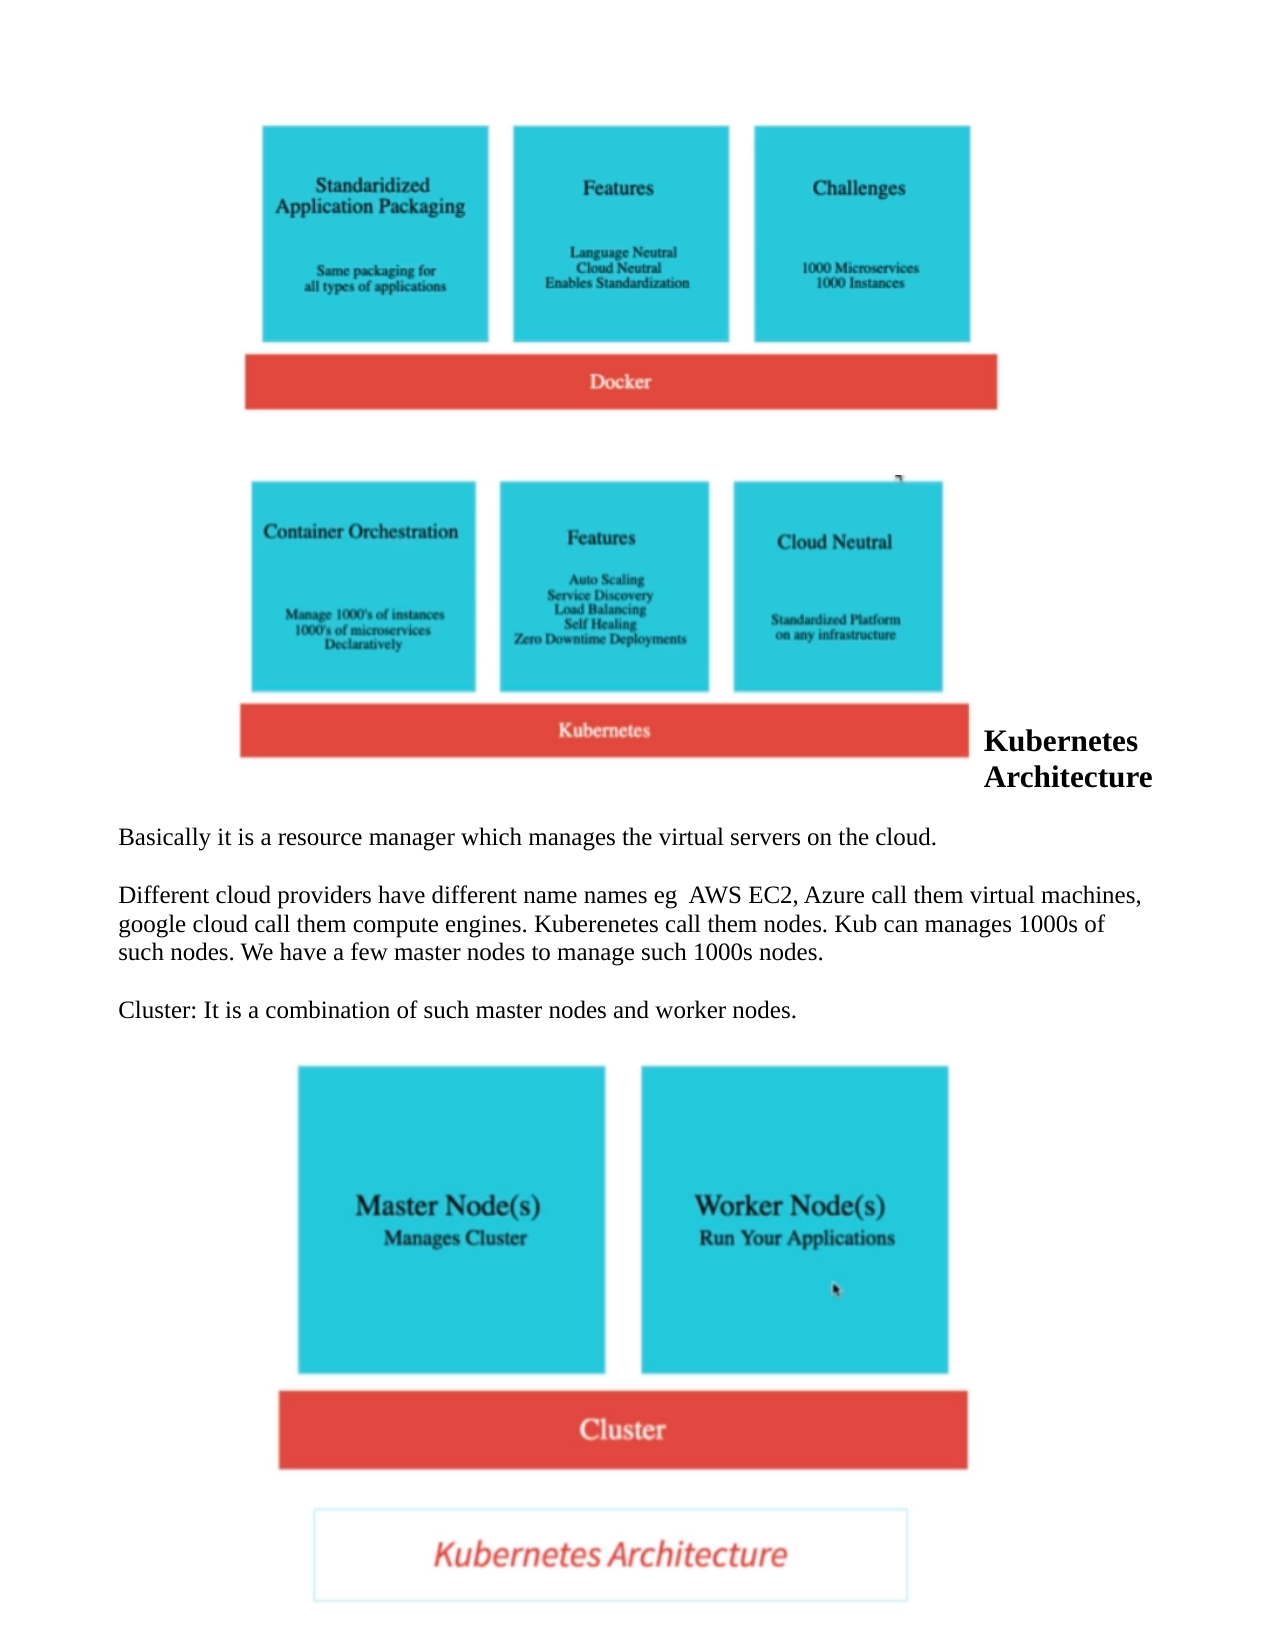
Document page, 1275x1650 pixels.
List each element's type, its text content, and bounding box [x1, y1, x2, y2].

text Kubernetes Architecture [118, 118, 1157, 794]
text Cluster: It is a combination of such master nodes and worker nodes. [118, 995, 1157, 1024]
picture [200, 118, 1075, 461]
text Basically it is a resource manager which manages the virtual servers on the cloud. [118, 822, 1157, 851]
picture [241, 1052, 1034, 1605]
picture [211, 475, 984, 780]
text Different cloud providers have different name names eg AWS EC2, Azure call them virtual machines, google cloud call them compute engines. Kuberenetes call them nodes. Kub can manages 1000s of such nodes. We have a few master nodes to manage such 1000s nodes. [118, 880, 1157, 966]
